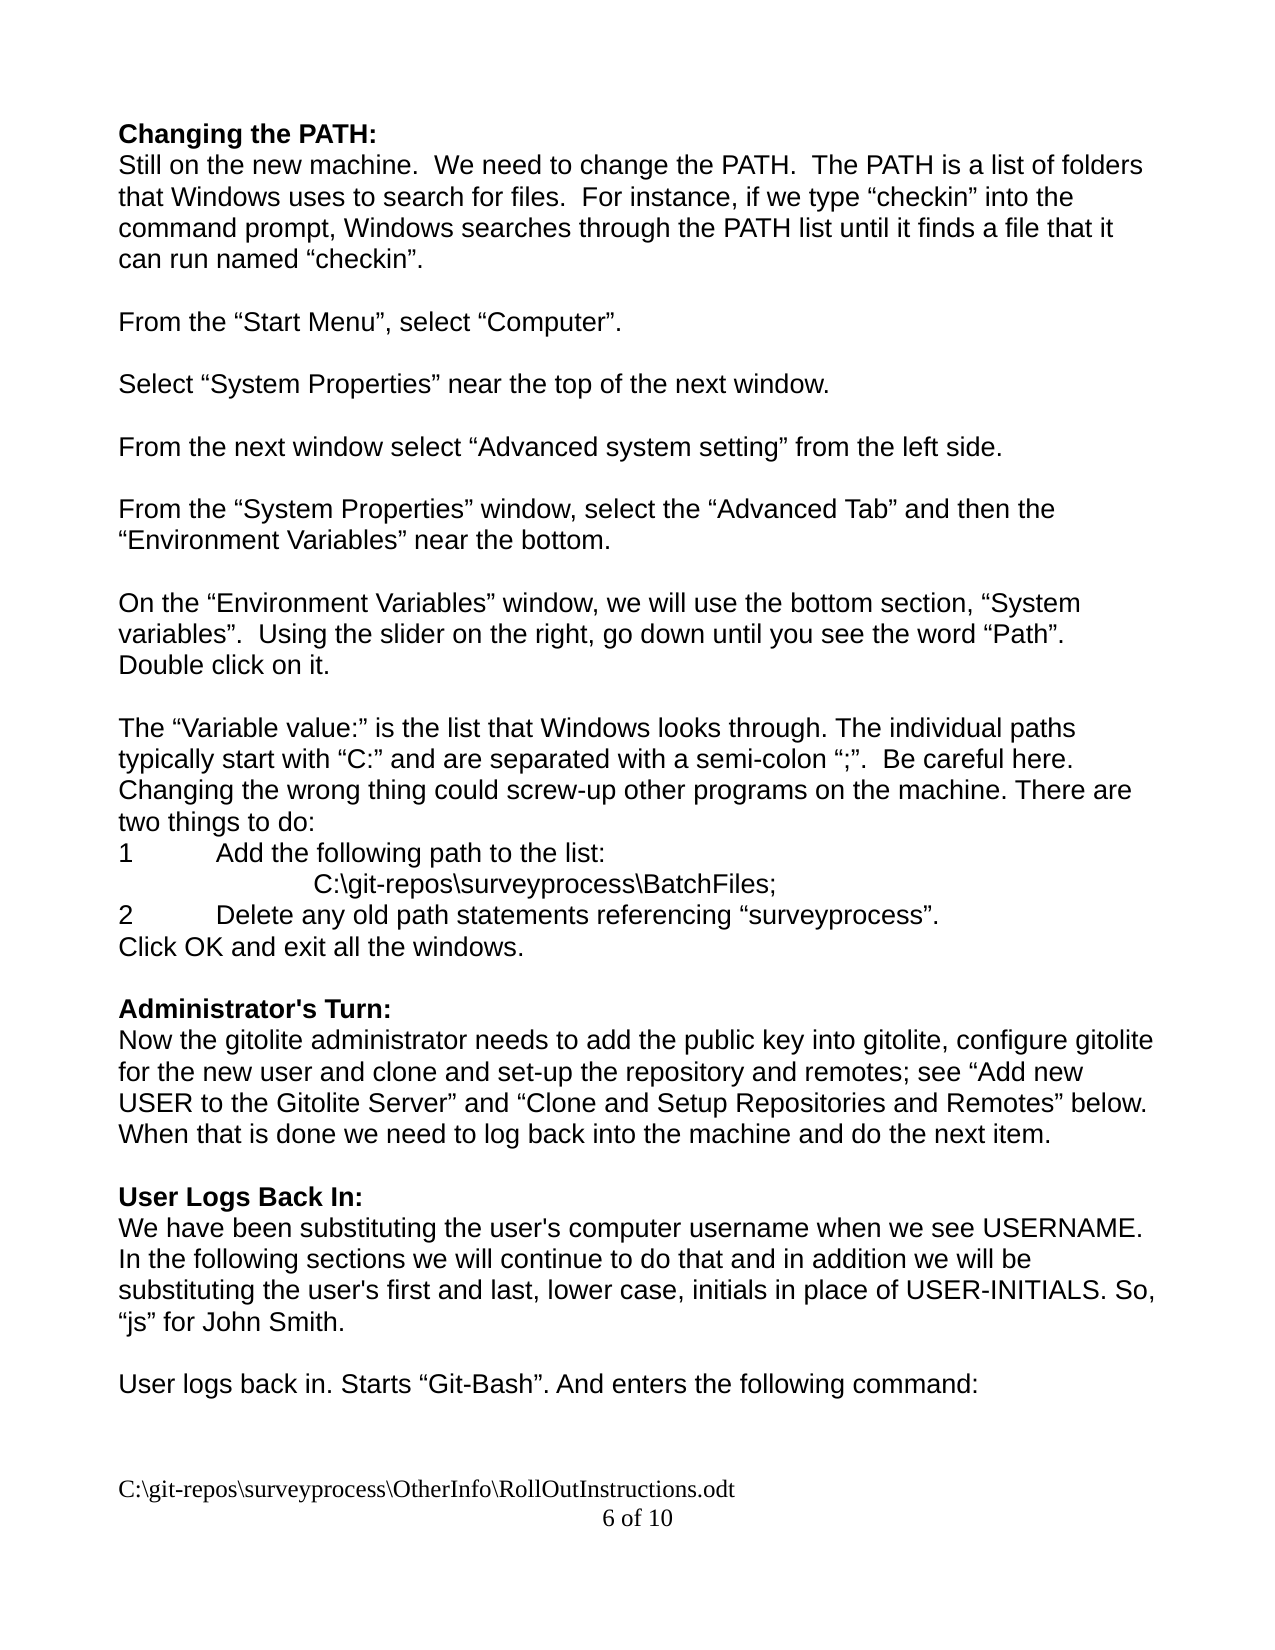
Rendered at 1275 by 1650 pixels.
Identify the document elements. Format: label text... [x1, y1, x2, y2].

text 2 Delete any old path statements referencing “surveyprocess”. [118, 899, 1157, 931]
text Now the gitolite administrator needs to add the public key into gitolite, configure gitolite for the new user and clone and set-up the repository and remotes; see “Add new USER to the Gitolite Server” and “Clone and Setup Repositories and Remotes” below. When that is done we need to log back into the machine and do the next item. [118, 1024, 1157, 1149]
text The “Variable value:” is the list that Windows looks through. The individual paths typically start with “C:” and are separated with a semi-colon “;”. Be careful here. Changing the wrong thing could screw-up other programs on the machine. There are two things to do: [118, 712, 1157, 837]
text From the next window select “Advanced system setting” from the left side. [118, 431, 1157, 462]
text Click OK and exit all the windows. [118, 931, 1157, 962]
text C:\git-repos\surveyprocess\BatchFiles; [118, 868, 1157, 899]
text From the “System Properties” window, select the “Advanced Tab” and then the “Environment Variables” near the bottom. [118, 493, 1157, 556]
text Administrator's Turn: [118, 993, 1157, 1024]
text We have been substituting the user's computer username when we see USERNAME. In the following sections we will continue to do that and in addition we will be substituting the user's first and last, lower case, initials in place of USER-INITIALS. So, “js” for John Smith. [118, 1212, 1157, 1337]
text Select “System Properties” near the top of the next window. [118, 368, 1157, 399]
text Changing the PATH: [118, 118, 1157, 149]
text User Logs Back In: [118, 1181, 1157, 1212]
text Still on the new machine. We need to change the PATH. The PATH is a list of folders that Windows uses to search for files. For instance, if we type “checkin” into the command prompt, Windows searches through the PATH list until it finds a file that it can run named “checkin”. [118, 149, 1157, 274]
text From the “Start Menu”, select “Computer”. [118, 306, 1157, 337]
text 1 Add the following path to the list: [118, 837, 1157, 868]
text User logs back in. Starts “Git-Bash”. And enters the following command: [118, 1368, 1157, 1399]
text On the “Environment Variables” window, we will use the bottom section, “System variables”. Using the slider on the right, go down until you see the word “Path”. Double click on it. [118, 587, 1157, 681]
